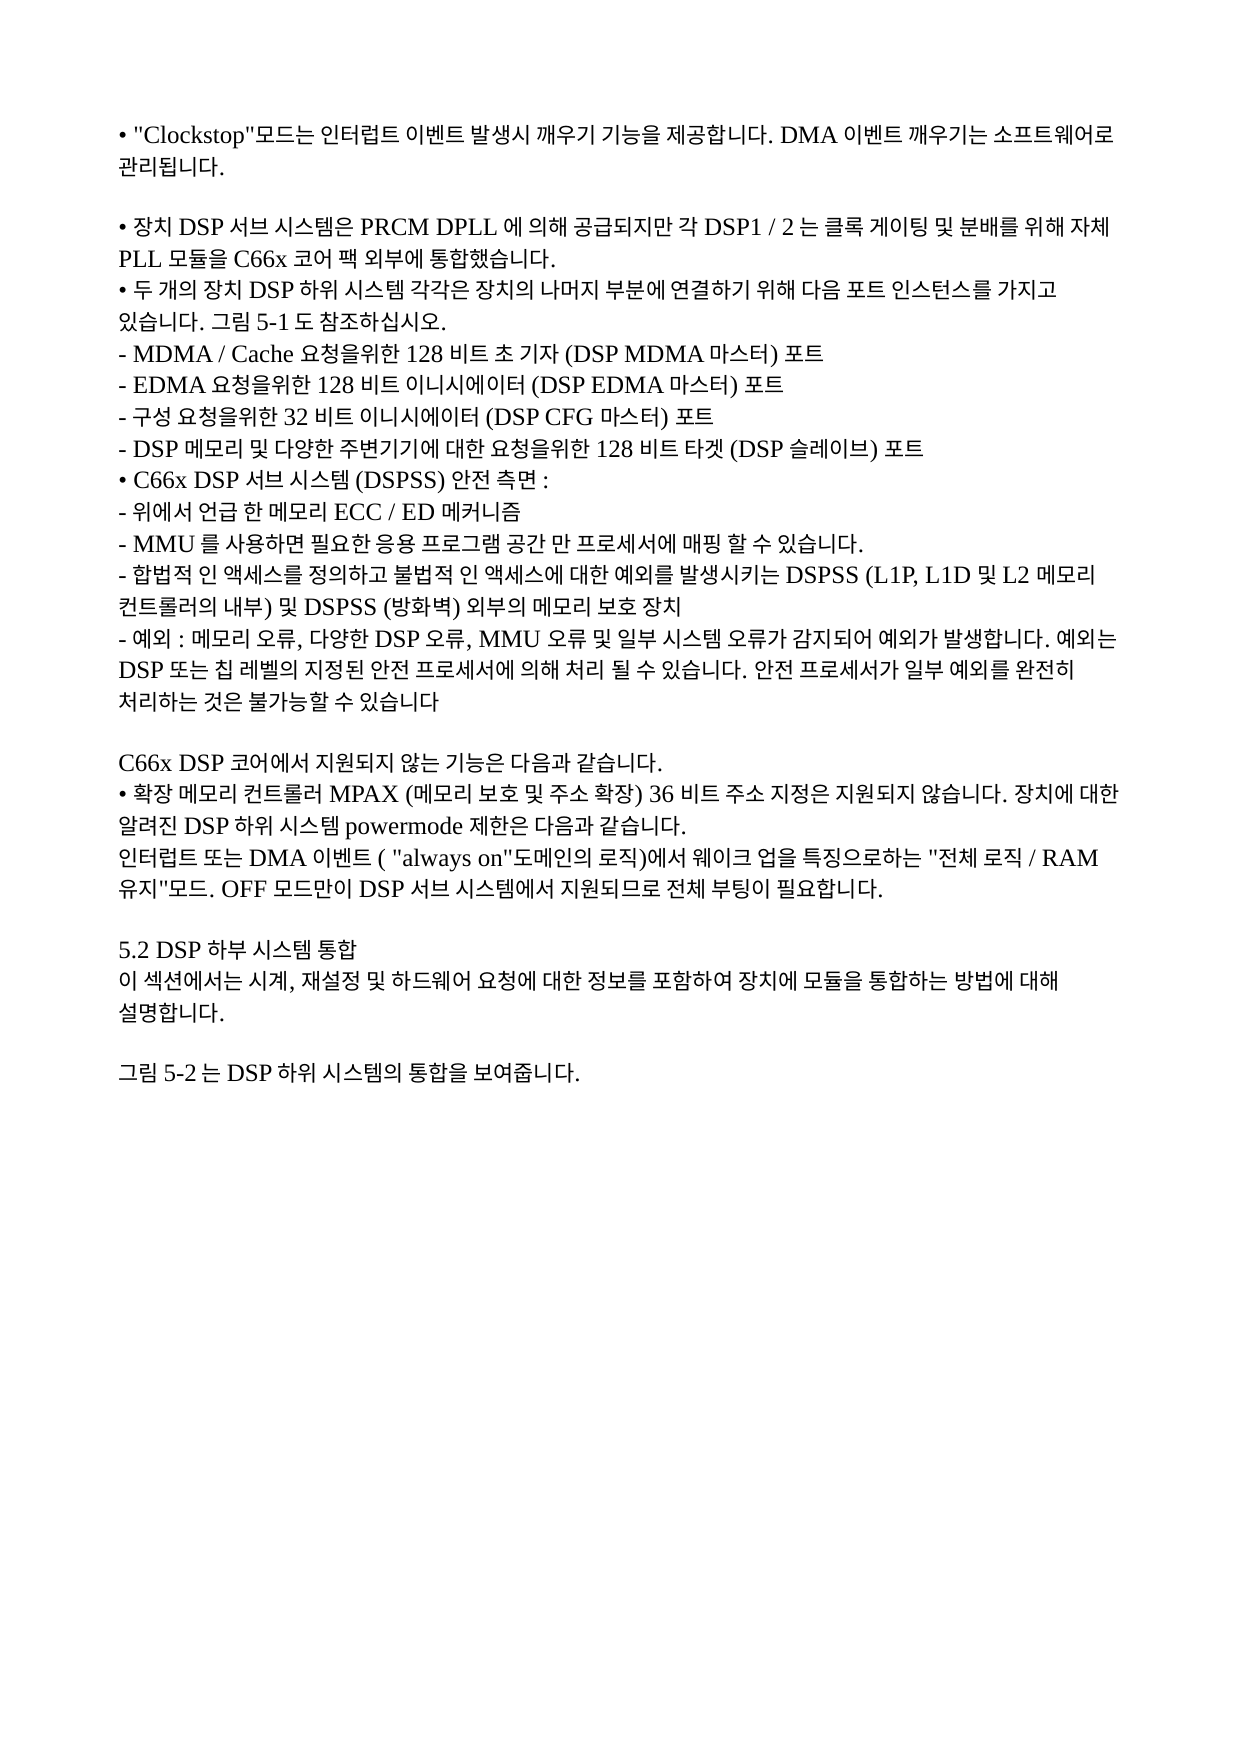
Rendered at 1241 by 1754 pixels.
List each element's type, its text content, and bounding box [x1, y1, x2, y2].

text 5.2 DSP 하부 시스템 통합 [118, 933, 1122, 964]
text - 위에서 언급 한 메모리 ECC / ED 메커니즘 [118, 495, 1122, 527]
text 이 섹션에서는 시계, 재설정 및 하드웨어 요청에 대한 정보를 포함하여 장치에 모듈을 통합하는 방법에 대해 설명합니다. [118, 964, 1122, 1028]
text - MDMA / Cache 요청을위한 128 비트 초 기자 (DSP MDMA 마스터) 포트 [118, 337, 1122, 368]
text • 장치 DSP 서브 시스템은 PRCM DPLL에 의해 공급되지만 각 DSP1 / 2는 클록 게이팅 및 분배를 위해 자체 PLL 모듈을 C66x 코어 팩 외부에 통합했습니다. [118, 210, 1122, 273]
text - 합법적 인 액세스를 정의하고 불법적 인 액세스에 대한 예외를 발생시키는 DSPSS (L1P, L1D 및 L2 메모리 컨트롤러의 내부) 및 DSPSS (방화벽) 외부의 메모리 보호 장치 [118, 558, 1122, 622]
text • "Clockstop"모드는 인터럽트 이벤트 발생시 깨우기 기능을 제공합니다. DMA 이벤트 깨우기는 소프트웨어로 관리됩니다. [118, 118, 1122, 181]
text - 예외 : 메모리 오류, 다양한 DSP 오류, MMU 오류 및 일부 시스템 오류가 감지되어 예외가 발생합니다. 예외는 DSP 또는 칩 레벨의 지정된 안전 프로세서에 의해 처리 될 수 있습니다. 안전 프로세서가 일부 예외를 완전히 처리하는 것은 불가능할 수 있습니다 [118, 622, 1122, 717]
text • C66x DSP 서브 시스템 (DSPSS) 안전 측면 : [118, 463, 1122, 495]
text 인터럽트 또는 DMA 이벤트 ( "always on"도메인의 로직)에서 웨이크 업을 특징으로하는 "전체 로직 / RAM 유지"모드. OFF 모드만이 DSP 서브 시스템에서 지원되므로 전체 부팅이 필요합니다. [118, 841, 1122, 904]
text • 두 개의 장치 DSP 하위 시스템 각각은 장치의 나머지 부분에 연결하기 위해 다음 포트 인스턴스를 가지고 있습니다. 그림 5-1도 참조하십시오. [118, 273, 1122, 337]
text - DSP 메모리 및 다양한 주변기기에 대한 요청을위한 128 비트 타겟 (DSP 슬레이브) 포트 [118, 432, 1122, 463]
text - MMU를 사용하면 필요한 응용 프로그램 공간 만 프로세서에 매핑 할 수 있습니다. [118, 527, 1122, 558]
text - 구성 요청을위한 32 비트 이니시에이터 (DSP CFG 마스터) 포트 [118, 400, 1122, 432]
text 그림 5-2는 DSP 하위 시스템의 통합을 보여줍니다. [118, 1056, 1122, 1088]
text • 확장 메모리 컨트롤러 MPAX (메모리 보호 및 주소 확장) 36 비트 주소 지정은 지원되지 않습니다. 장치에 대한 알려진 DSP 하위 시스템 powermode 제한은 다음과 같습니다. [118, 777, 1122, 841]
text - EDMA 요청을위한 128 비트 이니시에이터 (DSP EDMA 마스터) 포트 [118, 368, 1122, 400]
text C66x DSP 코어에서 지원되지 않는 기능은 다음과 같습니다. [118, 746, 1122, 777]
